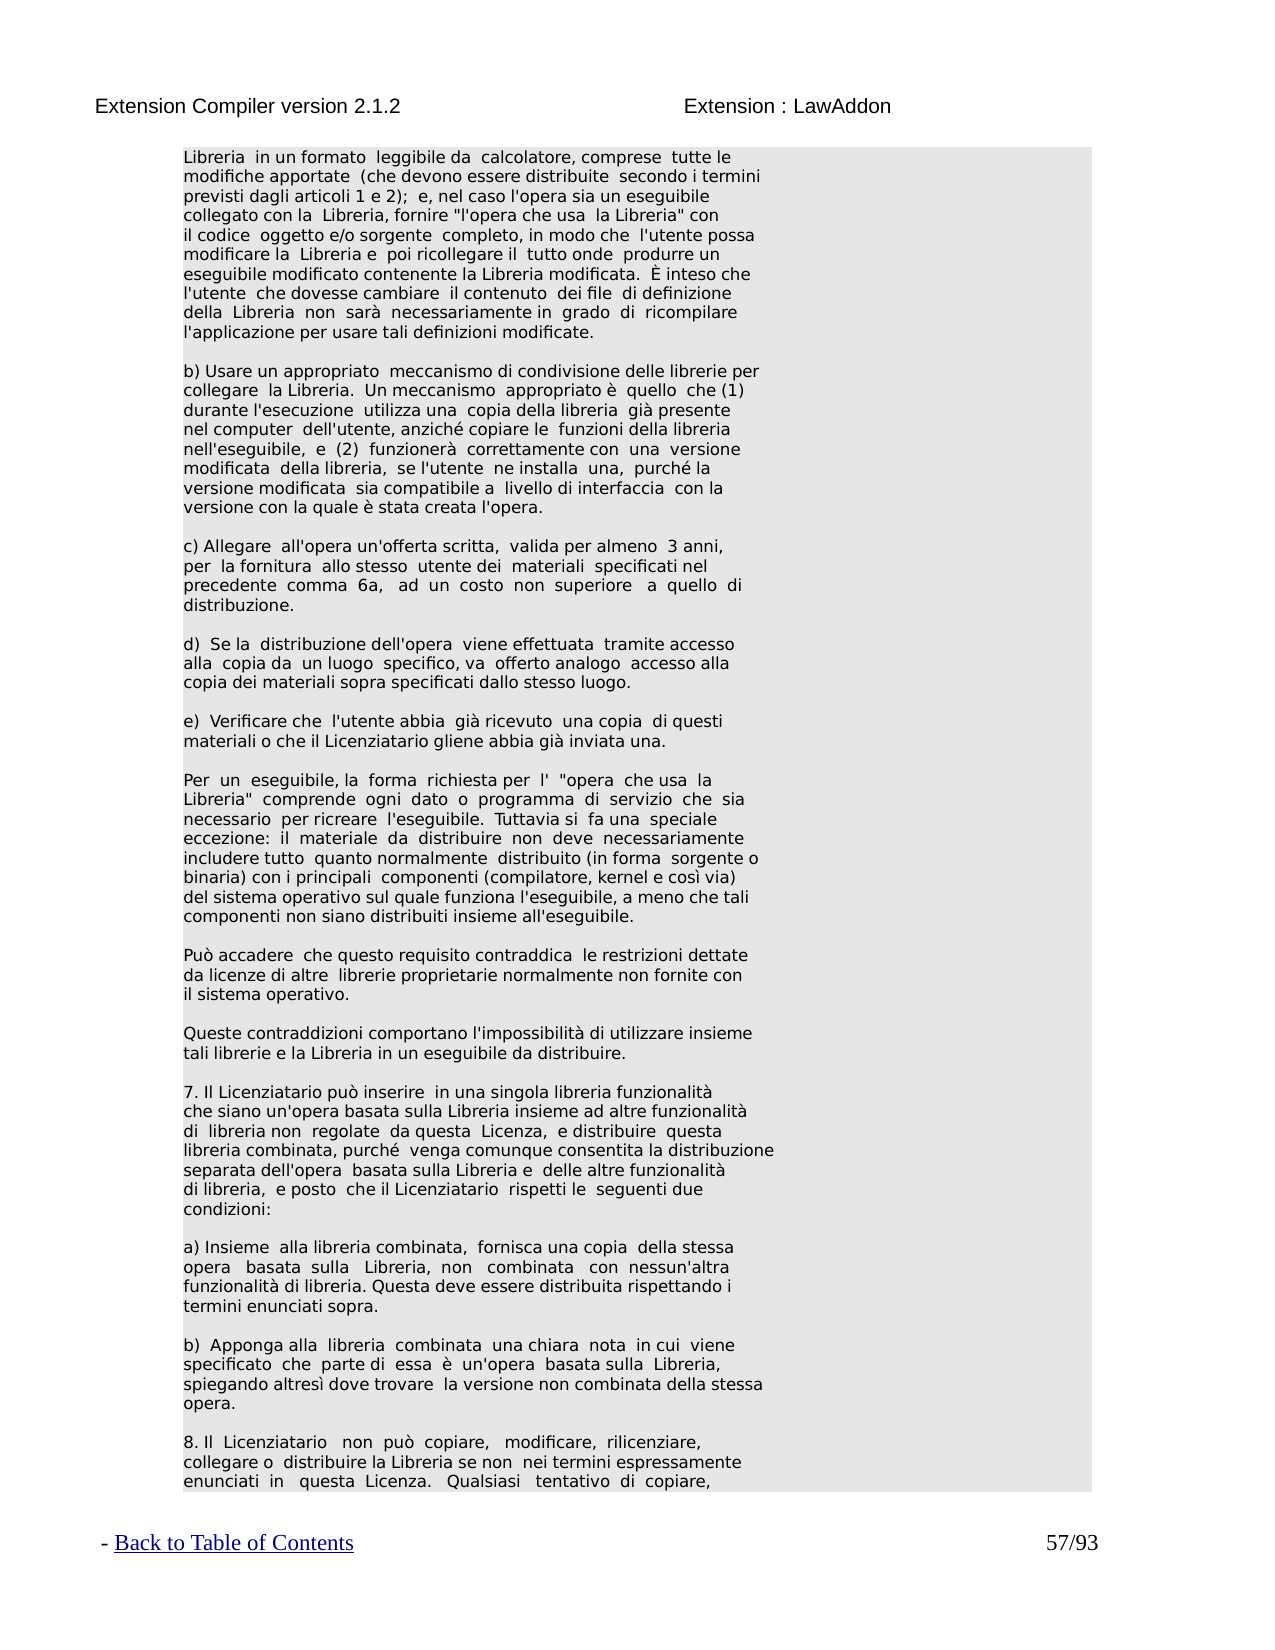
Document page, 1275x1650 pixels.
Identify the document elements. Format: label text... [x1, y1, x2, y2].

text collegare la Libreria. Un meccanismo appropriato è quello che (1) [183, 381, 1092, 401]
text distribuzione. [183, 596, 1092, 615]
text del sistema operativo sul quale funziona l'eseguibile, a meno che tali [183, 888, 1092, 907]
text per la fornitura allo stesso utente dei materiali specificati nel [183, 557, 1092, 576]
text versione con la quale è stata creata l'opera. [183, 498, 1092, 518]
text Queste contraddizioni comportano l'impossibilità di utilizzare insieme [183, 1024, 1092, 1043]
text c) Allegare all'opera un'offerta scritta, valida per almeno 3 anni, [183, 537, 1092, 557]
text il codice oggetto e/o sorgente completo, in modo che l'utente possa [183, 225, 1092, 245]
text b) Usare un appropriato meccanismo di condivisione delle librerie per [183, 362, 1092, 381]
text eccezione: il materiale da distribuire non deve necessariamente [183, 829, 1092, 849]
text precedente comma 6a, ad un costo non superiore a quello di [183, 576, 1092, 596]
text copia dei materiali sopra specificati dallo stesso luogo. [183, 673, 1092, 693]
text modificata della libreria, se l'utente ne installa una, purché la [183, 459, 1092, 479]
text a) Insieme alla libreria combinata, fornisca una copia della stessa [183, 1238, 1092, 1258]
text Libreria in un formato leggibile da calcolatore, comprese tutte le [183, 147, 1092, 167]
text di libreria, e posto che il Licenziatario rispetti le seguenti due [183, 1180, 1092, 1199]
text condizioni: [183, 1199, 1092, 1219]
text collegato con la Libreria, fornire "l'opera che usa la Libreria" con [183, 206, 1092, 225]
text Per un eseguibile, la forma richiesta per l' "opera che usa la [183, 771, 1092, 790]
text opera. [183, 1394, 1092, 1414]
text che siano un'opera basata sulla Libreria insieme ad altre funzionalità [183, 1102, 1092, 1121]
text l'utente che dovesse cambiare il contenuto dei file di definizione [183, 284, 1092, 303]
text 7. Il Licenziatario può inserire in una singola libreria funzionalità [183, 1082, 1092, 1102]
text materiali o che il Licenziatario gliene abbia già inviata una. [183, 732, 1092, 751]
text specificato che parte di essa è un'opera basata sulla Libreria, [183, 1355, 1092, 1375]
text versione modificata sia compatibile a livello di interfaccia con la [183, 479, 1092, 498]
text tali librerie e la Libreria in un eseguibile da distribuire. [183, 1043, 1092, 1063]
text 8. Il Licenziatario non può copiare, modificare, rilicenziare, [183, 1433, 1092, 1453]
text previsti dagli articoli 1 e 2); e, nel caso l'opera sia un eseguibile [183, 186, 1092, 206]
text collegare o distribuire la Libreria se non nei termini espressamente [183, 1453, 1092, 1472]
text Libreria" comprende ogni dato o programma di servizio che sia [183, 790, 1092, 810]
text modificare la Libreria e poi ricollegare il tutto onde produrre un [183, 245, 1092, 264]
text d) Se la distribuzione dell'opera viene effettuata tramite accesso [183, 634, 1092, 654]
text binaria) con i principali componenti (compilatore, kernel e così via) [183, 868, 1092, 888]
text funzionalità di libreria. Questa deve essere distribuita rispettando i [183, 1277, 1092, 1297]
text includere tutto quanto normalmente distribuito (in forma sorgente o [183, 849, 1092, 868]
text spiegando altresì dove trovare la versione non combinata della stessa [183, 1375, 1092, 1394]
text della Libreria non sarà necessariamente in grado di ricompilare [183, 303, 1092, 323]
text enunciati in questa Licenza. Qualsiasi tentativo di copiare, [183, 1472, 1092, 1492]
text nell'eseguibile, e (2) funzionerà correttamente con una versione [183, 440, 1092, 459]
text eseguibile modificato contenente la Libreria modificata. È inteso che [183, 264, 1092, 284]
text termini enunciati sopra. [183, 1297, 1092, 1316]
text opera basata sulla Libreria, non combinata con nessun'altra [183, 1258, 1092, 1277]
text e) Verificare che l'utente abbia già ricevuto una copia di questi [183, 712, 1092, 732]
text necessario per ricreare l'eseguibile. Tuttavia si fa una speciale [183, 810, 1092, 829]
text Può accadere che questo requisito contraddica le restrizioni dettate [183, 946, 1092, 966]
text libreria combinata, purché venga comunque consentita la distribuzione [183, 1141, 1092, 1160]
text separata dell'opera basata sulla Libreria e delle altre funzionalità [183, 1160, 1092, 1180]
text di libreria non regolate da questa Licenza, e distribuire questa [183, 1121, 1092, 1141]
text durante l'esecuzione utilizza una copia della libreria già presente [183, 401, 1092, 420]
text alla copia da un luogo specifico, va offerto analogo accesso alla [183, 654, 1092, 673]
text l'applicazione per usare tali definizioni modificate. [183, 323, 1092, 342]
text b) Apponga alla libreria combinata una chiara nota in cui viene [183, 1336, 1092, 1355]
text componenti non siano distribuiti insieme all'eseguibile. [183, 907, 1092, 927]
text modifiche apportate (che devono essere distribuite secondo i termini [183, 167, 1092, 186]
text il sistema operativo. [183, 985, 1092, 1004]
text nel computer dell'utente, anziché copiare le funzioni della libreria [183, 420, 1092, 440]
text da licenze di altre librerie proprietarie normalmente non fornite con [183, 966, 1092, 985]
